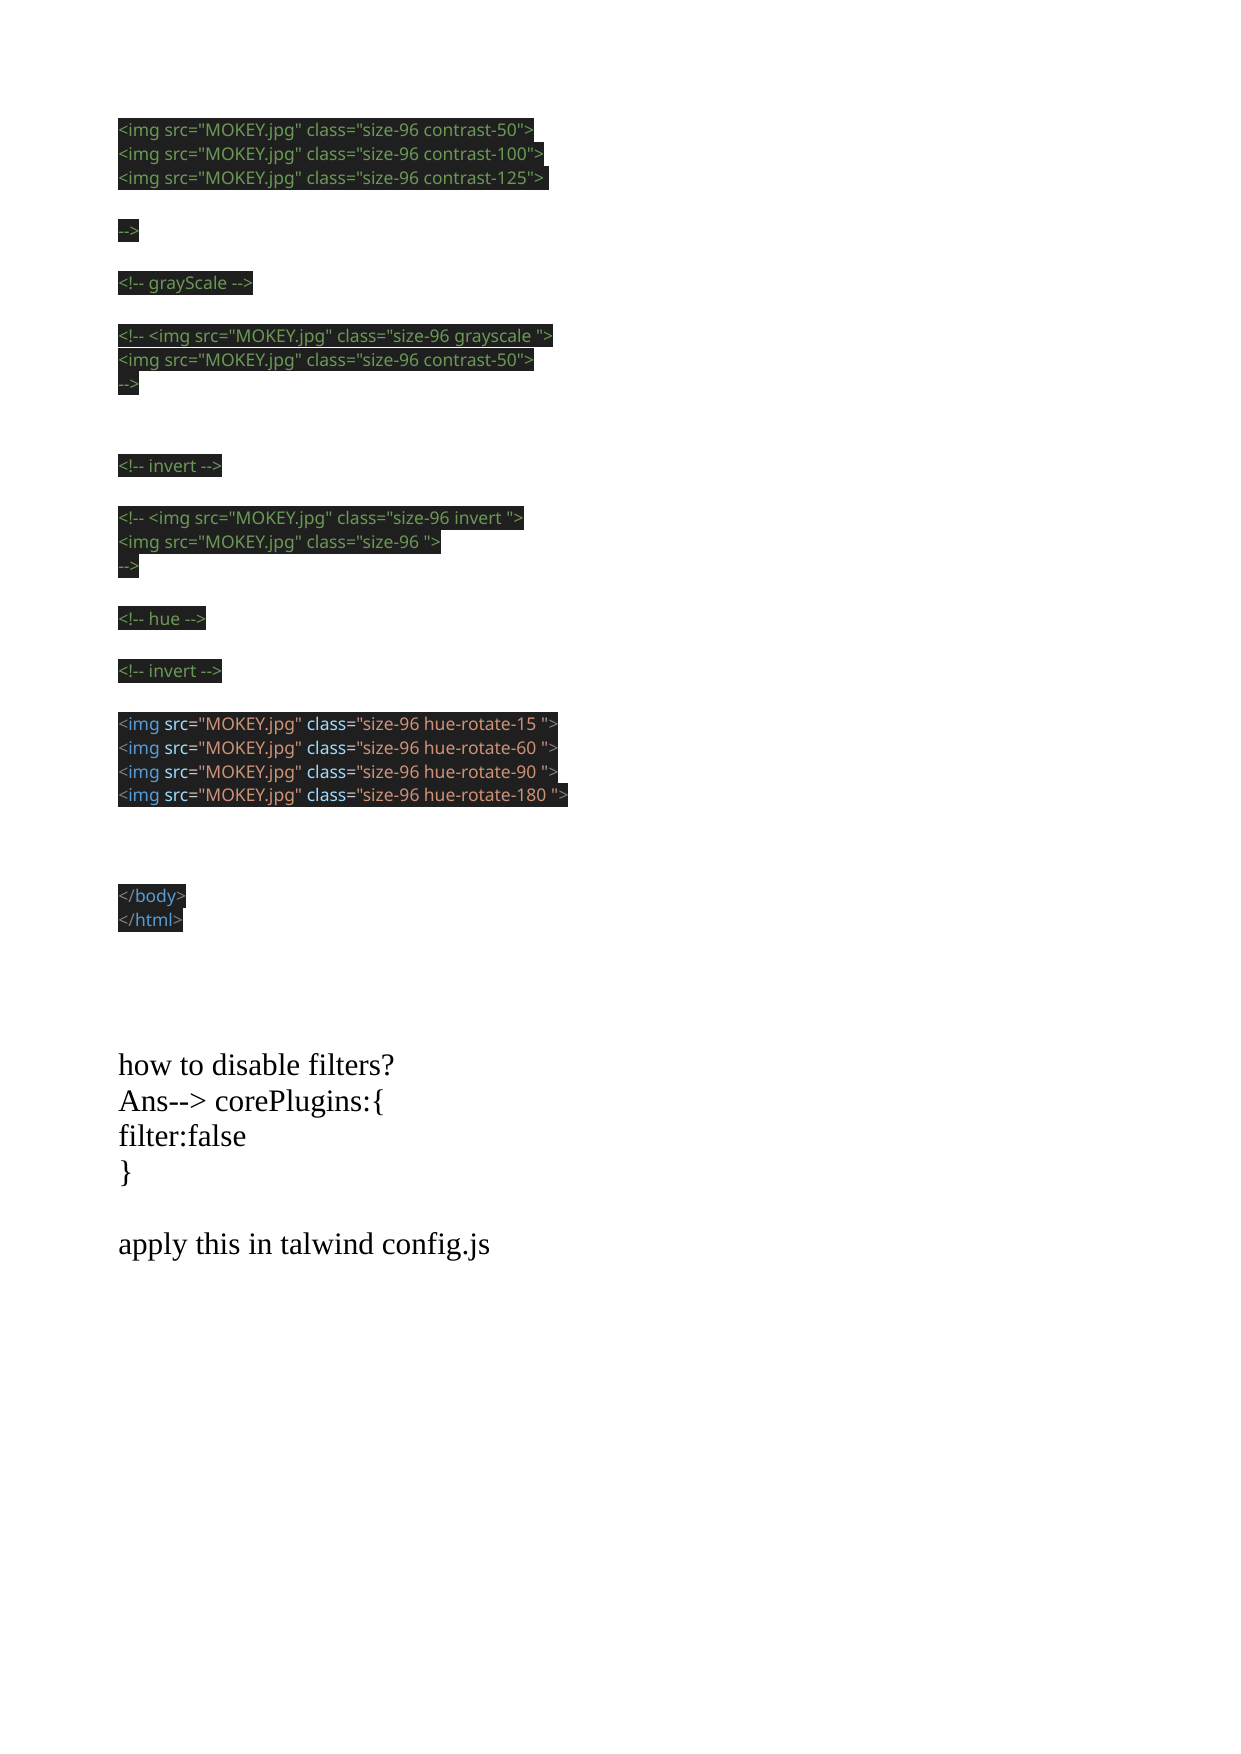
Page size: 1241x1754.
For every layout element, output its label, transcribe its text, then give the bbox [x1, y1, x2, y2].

text --> [118, 371, 1122, 395]
text --> [118, 218, 1122, 242]
text </body> [118, 884, 1122, 908]
text <!-- <img src="MOKEY.jpg" class="size-96 invert "> [118, 506, 1122, 530]
text } [118, 1154, 1122, 1189]
text <img src="MOKEY.jpg" class="size-96 hue-rotate-180 "> [118, 783, 1122, 807]
text <img src="MOKEY.jpg" class="size-96 contrast-125"> [118, 166, 1122, 190]
text <img src="MOKEY.jpg" class="size-96 contrast-50"> [118, 347, 1122, 371]
text <!-- hue --> [118, 606, 1122, 630]
text apply this in talwind config.js [118, 1226, 1122, 1261]
text <!-- <img src="MOKEY.jpg" class="size-96 grayscale "> [118, 324, 1122, 347]
text <!-- invert --> [118, 659, 1122, 683]
text Ans--> corePlugins:{ [118, 1082, 1122, 1118]
text <!-- invert --> [118, 453, 1122, 477]
text <img src="MOKEY.jpg" class="size-96 contrast-50"> [118, 118, 1122, 142]
text <img src="MOKEY.jpg" class="size-96 hue-rotate-60 "> [118, 735, 1122, 759]
text --> [118, 554, 1122, 578]
text how to disable filters? [118, 1046, 1122, 1082]
text </html> [118, 908, 1122, 932]
text <!-- grayScale --> [118, 271, 1122, 295]
text <img src="MOKEY.jpg" class="size-96 hue-rotate-90 "> [118, 759, 1122, 783]
text <img src="MOKEY.jpg" class="size-96 hue-rotate-15 "> [118, 712, 1122, 735]
text <img src="MOKEY.jpg" class="size-96 "> [118, 530, 1122, 554]
text filter:false [118, 1118, 1122, 1154]
text <img src="MOKEY.jpg" class="size-96 contrast-100"> [118, 142, 1122, 166]
